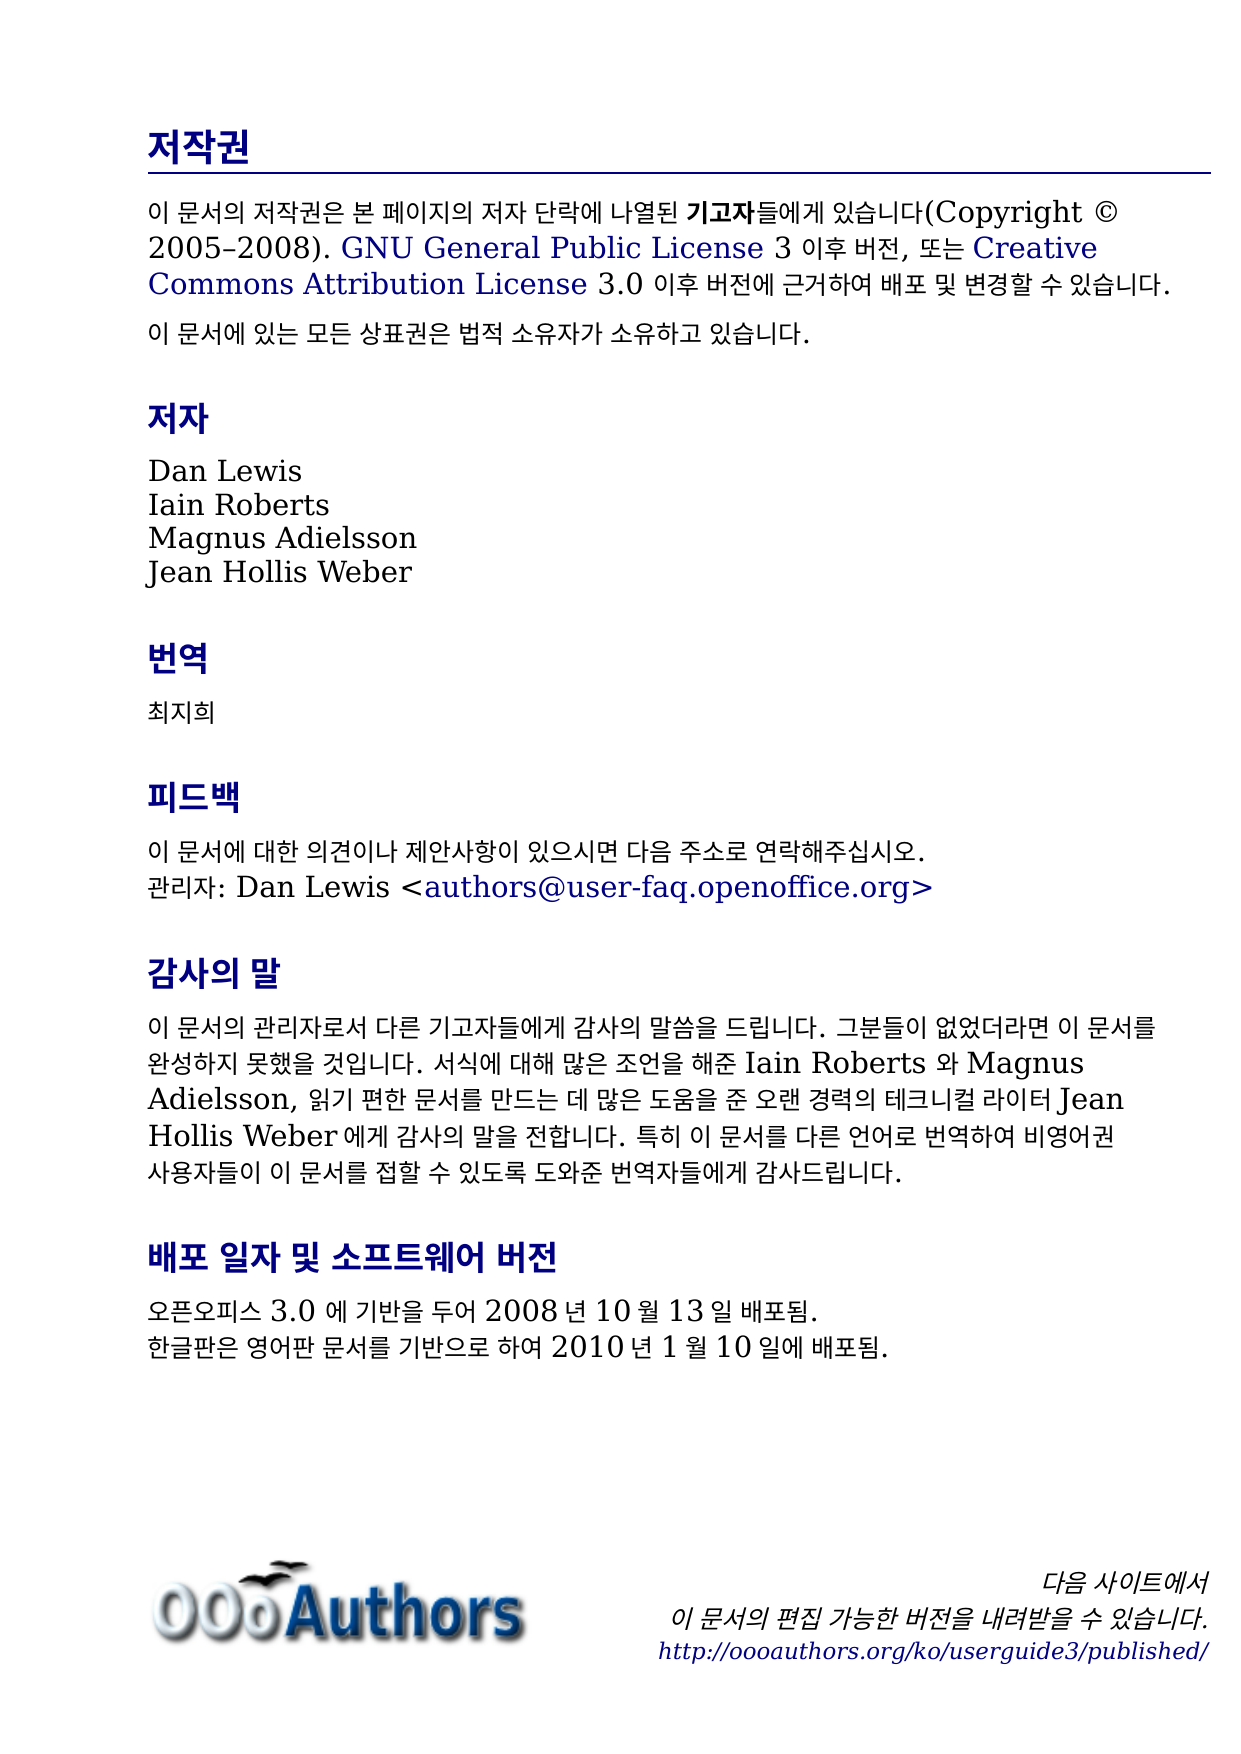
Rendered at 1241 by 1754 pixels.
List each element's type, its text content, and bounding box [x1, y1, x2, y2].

text 오픈오피스 3.0 에 기반을 두어 2008년 10월 13일 배포됨. 한글판은 영어판 문서를 기반으로 하여 2010년 1월 10일에 배포됨. [148, 1293, 1211, 1365]
text Dan Lewis Iain Roberts Magnus Adielsson Jean Hollis Weber [148, 454, 1211, 590]
text 피드백 [148, 771, 1211, 820]
text 감사의 말 [148, 947, 1211, 996]
text 배포 일자 및 소프트웨어 버전 [148, 1231, 1211, 1280]
text 최지희 [148, 693, 1211, 729]
text 이 문서에 있는 모든 상표권은 법적 소유자가 소유하고 있습니다. [148, 314, 1211, 351]
text 번역 [148, 632, 1211, 681]
text 이 문서에 대한 의견이나 제안사항이 있으시면 다음 주소로 연락해주십시오. 관리자: Dan Lewis <authors@user-faq.openoffice.org> [148, 832, 1211, 905]
picture [148, 1554, 533, 1651]
text 이 문서의 관리자로서 다른 기고자들에게 감사의 말씀을 드립니다. 그분들이 없었더라면 이 문서를 완성하지 못했을 것입니다. 서식에 대해 많은 조언을 해준 Iain Roberts 와 Magnus Adielsson, 읽기 편한 문서를 만드는 데 많은 도움을 준 오랜 경력의 테크니컬 라이터 Jean Hollis Weber에게 감사의 말을 전합니다. 특히 이 문서를 다른 언어로 번역하여 비영어권 사용자들이 이 문서를 접할 수 있도록 도와준 번역자들에게 감사드립니다. [148, 1008, 1211, 1189]
text 이 문서의 저작권은 본 페이지의 저자 단락에 나열된 기고자들에게 있습니다(Copyright © 2005–2008). GNU General Public License 3 이후 버전, 또는 Creative Commons Attribution License 3.0 이후 버전에 근거하여 배포 및 변경할 수 있습니다. [148, 193, 1211, 302]
subtitle 저작권 [148, 118, 1211, 172]
text 저자 [148, 393, 1211, 442]
